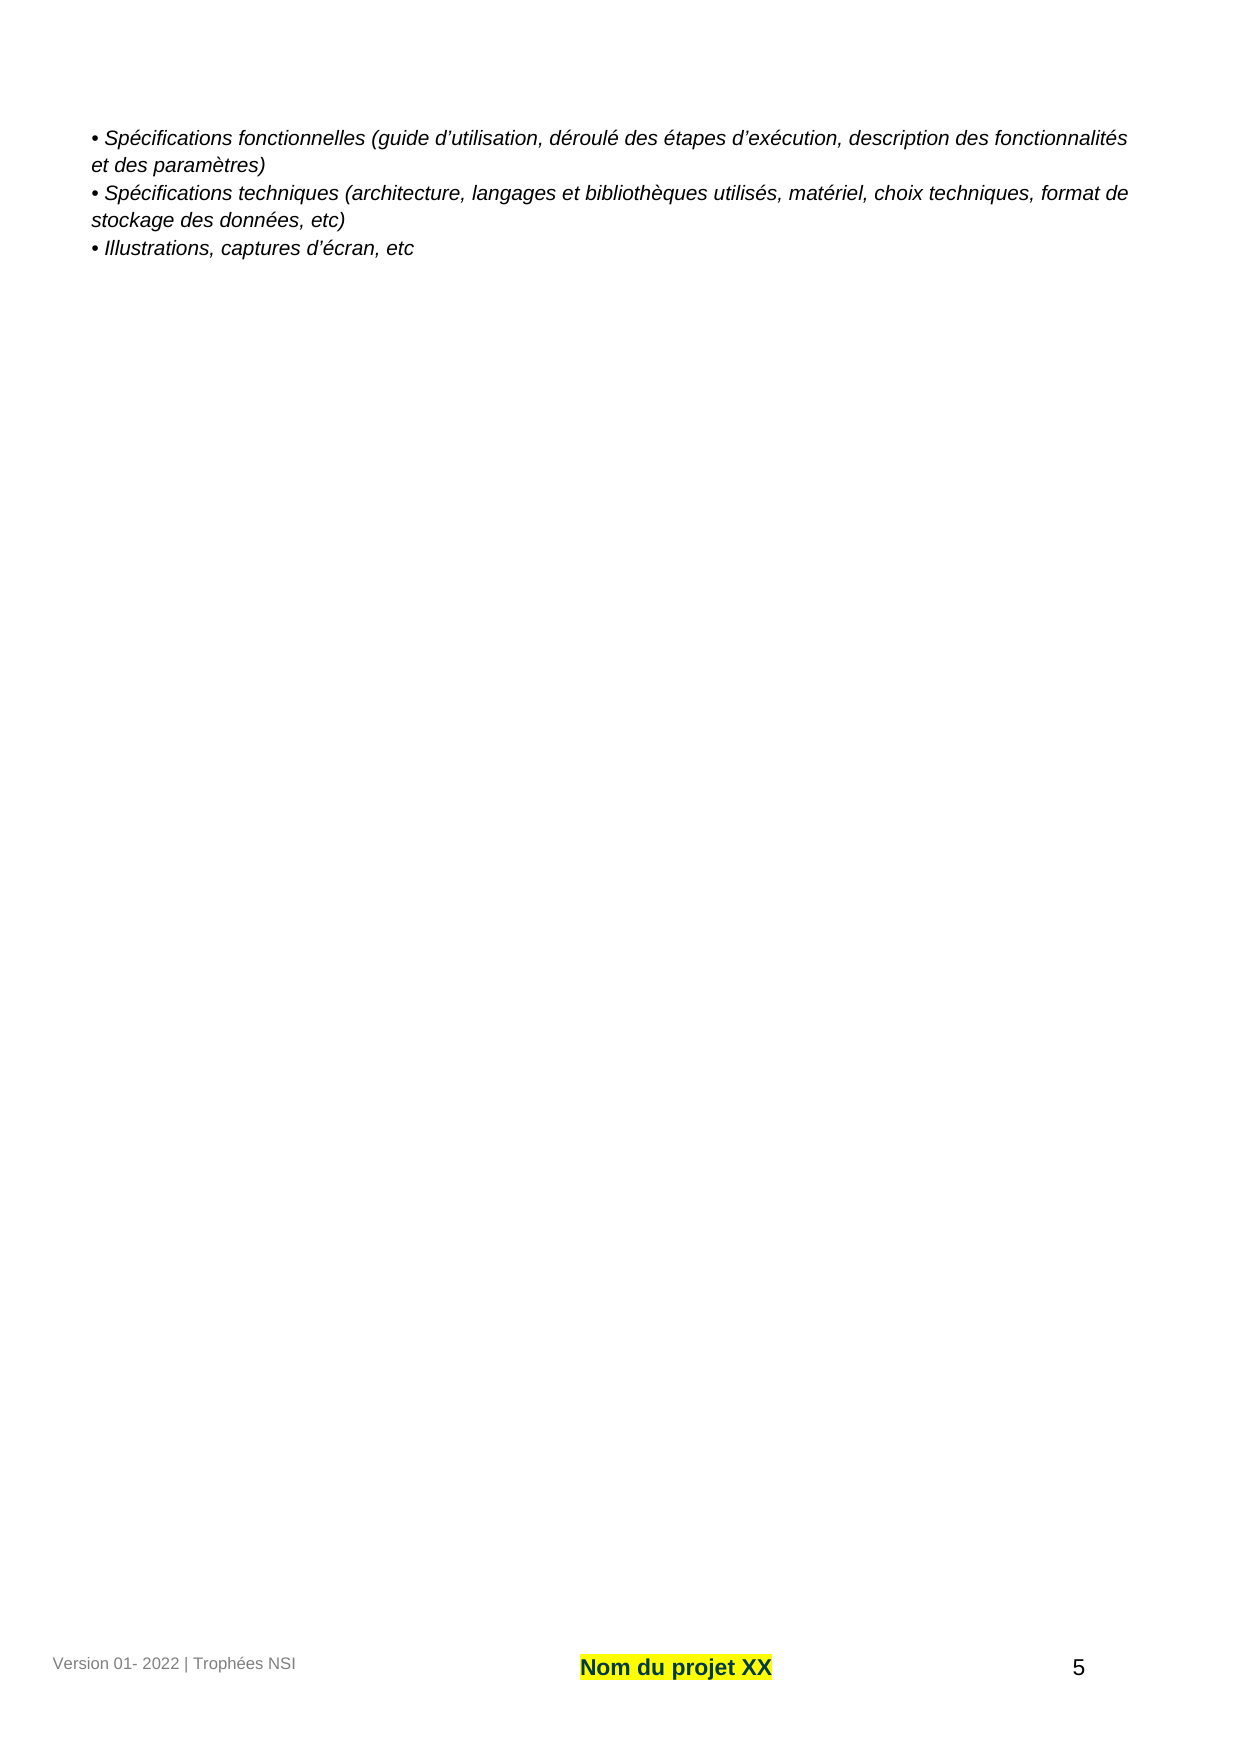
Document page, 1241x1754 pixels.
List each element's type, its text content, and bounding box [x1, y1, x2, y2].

text • Spécifications techniques (architecture, langages et bibliothèques utilisés, matériel, choix techniques, format de stockage des données, etc) [91, 180, 1149, 232]
text • Spécifications fonctionnelles (guide d’utilisation, déroulé des étapes d’exécution, description des fonctionnalités et des paramètres) [91, 125, 1149, 177]
text • Illustrations, captures d’écran, etc [91, 235, 1149, 259]
